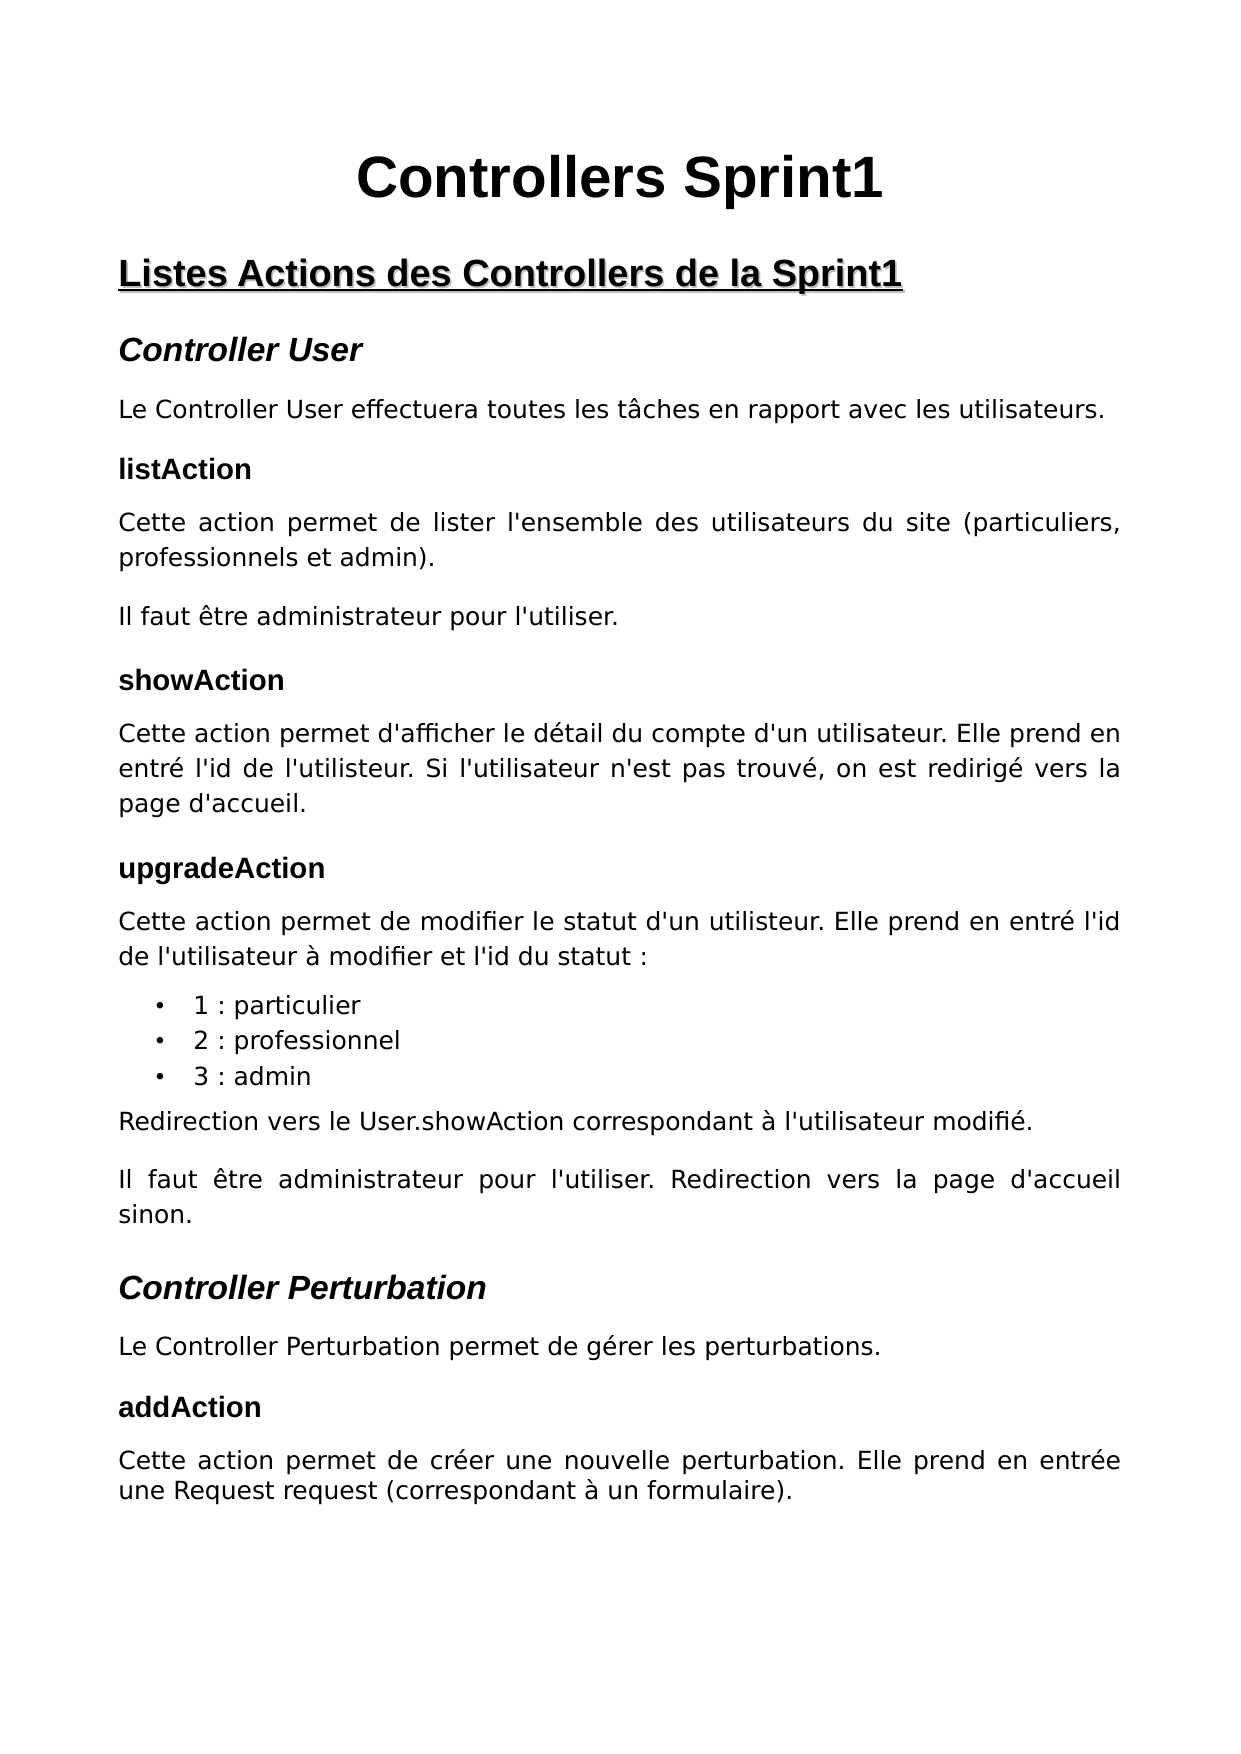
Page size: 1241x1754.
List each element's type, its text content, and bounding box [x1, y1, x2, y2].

list 3 : admin [156, 1062, 1122, 1091]
text Cette action permet d'afficher le détail du compte d'un utilisateur. Elle prend en entré l'id de l'utilisteur. Si l'utilisateur n'est pas trouvé, on est redirigé vers la page d'accueil. [118, 719, 1122, 818]
subtitle Controller User [118, 330, 1122, 369]
text Le Controller User effectuera toutes les tâches en rapport avec les utilisateurs. [118, 395, 1122, 424]
list 2 : professionnel [156, 1026, 1122, 1056]
subtitle addAction [118, 1390, 1122, 1423]
subtitle Controller Perturbation [118, 1268, 1122, 1306]
subtitle upgradeAction [118, 851, 1122, 884]
text Cette action permet de modifier le statut d'un utilisteur. Elle prend en entré l'id de l'utilisateur à modifier et l'id du statut : [118, 907, 1122, 971]
list 1 : particulier [156, 991, 1122, 1020]
text Il faut être administrateur pour l'utiliser. [118, 602, 1122, 631]
text Cette action permet de créer une nouvelle perturbation. Elle prend en entrée une Request request (correspondant à un formulaire). [118, 1446, 1122, 1506]
text Le Controller Perturbation permet de gérer les perturbations. [118, 1333, 1122, 1362]
subtitle showAction [118, 663, 1122, 697]
text Redirection vers le User.showAction correspondant à l'utilisateur modifié. [118, 1107, 1122, 1136]
subtitle listAction [118, 452, 1122, 486]
title Controllers Sprint1 [118, 143, 1122, 210]
text Cette action permet de lister l'ensemble des utilisateurs du site (particuliers, professionnels et admin). [118, 508, 1122, 572]
text Il faut être administrateur pour l'utiliser. Redirection vers la page d'accueil sinon. [118, 1165, 1122, 1229]
subtitle Listes Actions des Controllers de la Sprint1 [118, 251, 1122, 295]
